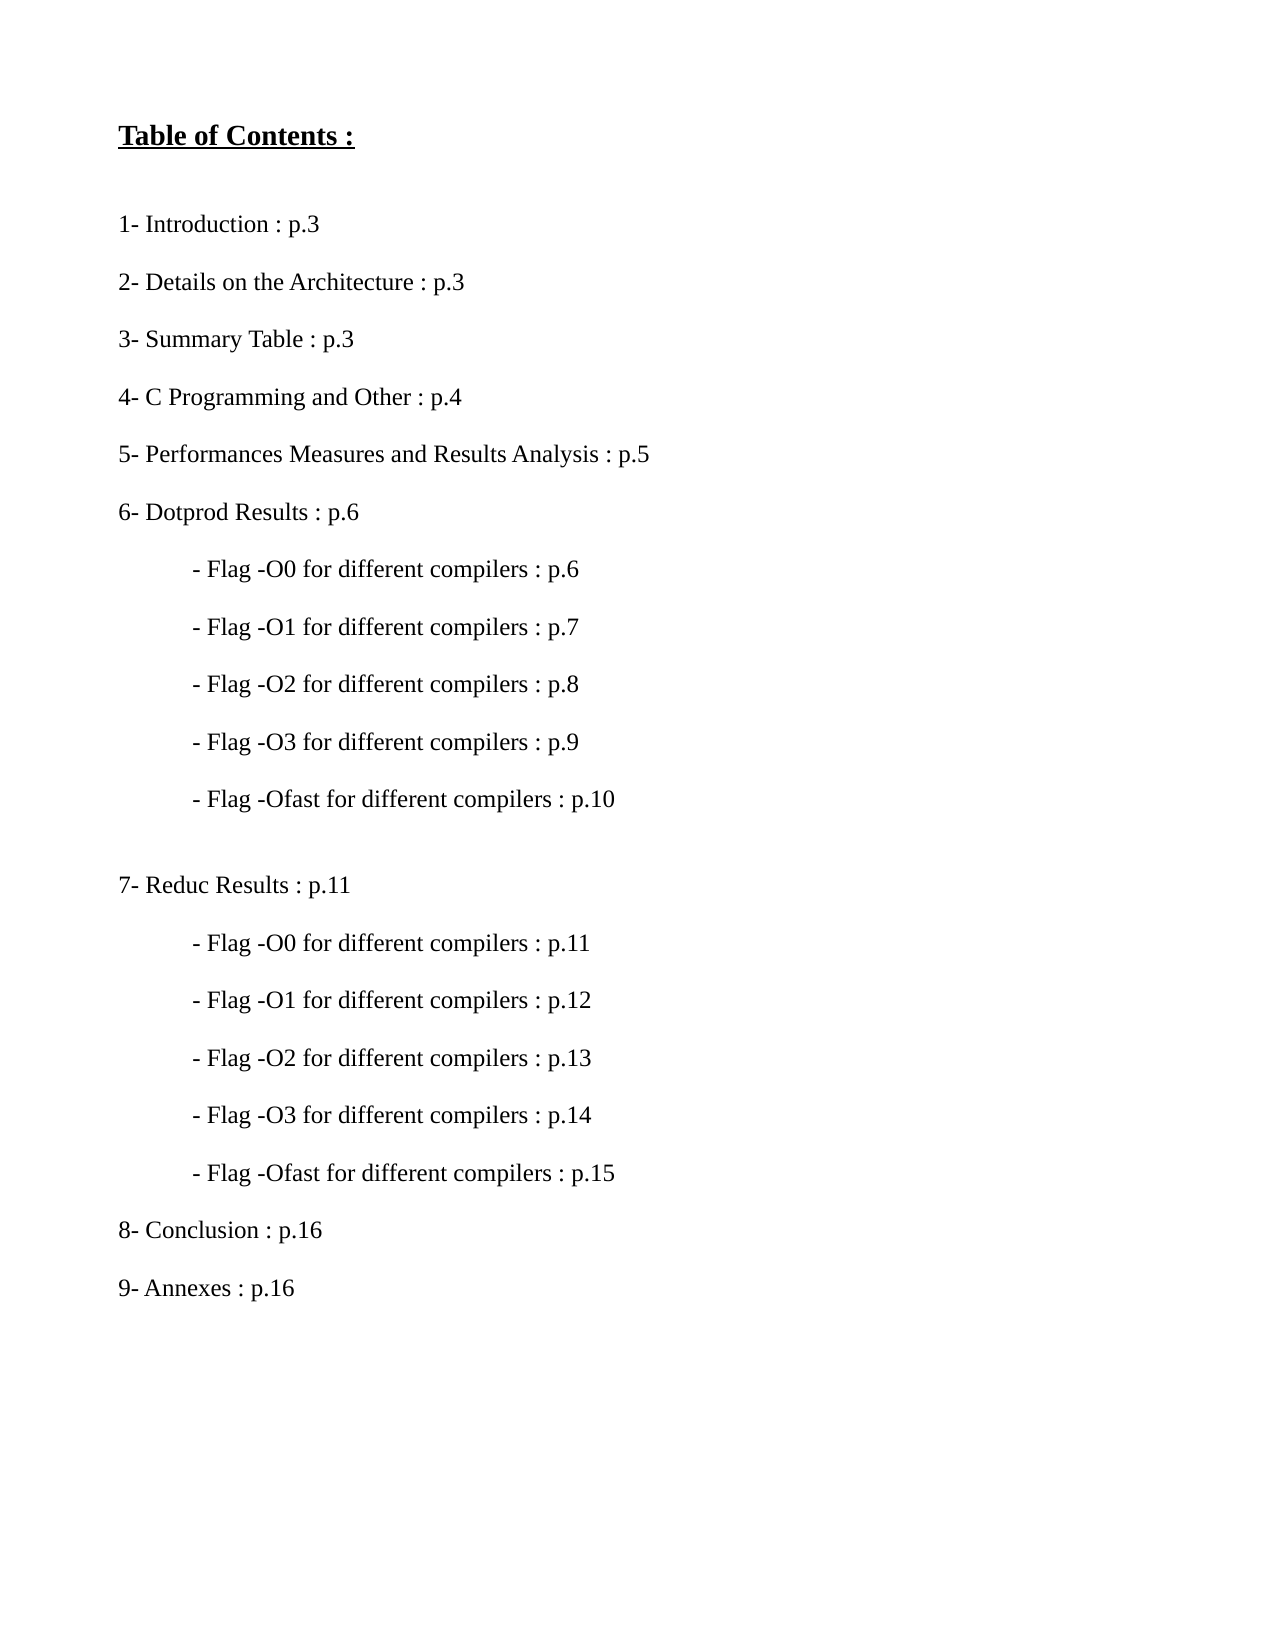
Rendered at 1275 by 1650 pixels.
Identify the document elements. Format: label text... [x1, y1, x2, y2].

text 1- Introduction : p.3 [118, 209, 1157, 238]
text - Flag -O1 for different compilers : p.12 [118, 985, 1157, 1014]
text 8- Conclusion : p.16 [118, 1215, 1157, 1244]
text - Flag -Ofast for different compilers : p.15 [118, 1158, 1157, 1187]
text 6- Dotprod Results : p.6 [118, 497, 1157, 525]
text - Flag -O2 for different compilers : p.8 [118, 669, 1157, 698]
text 5- Performances Measures and Results Analysis : p.5 [118, 439, 1157, 468]
text Table of Contents : [118, 118, 1157, 152]
text 9- Annexes : p.16 [118, 1273, 1157, 1302]
text - Flag -O1 for different compilers : p.7 [118, 612, 1157, 640]
text - Flag -O0 for different compilers : p.11 [118, 928, 1157, 957]
text 3- Summary Table : p.3 [118, 324, 1157, 353]
text - Flag -O0 for different compilers : p.6 [118, 554, 1157, 583]
text - Flag -O3 for different compilers : p.9 [118, 727, 1157, 755]
text - Flag -O2 for different compilers : p.13 [118, 1043, 1157, 1072]
text - Flag -Ofast for different compilers : p.10 [118, 784, 1157, 813]
text 7- Reduc Results : p.11 [118, 870, 1157, 899]
text - Flag -O3 for different compilers : p.14 [118, 1100, 1157, 1129]
text 2- Details on the Architecture : p.3 [118, 267, 1157, 295]
text 4- C Programming and Other : p.4 [118, 382, 1157, 410]
